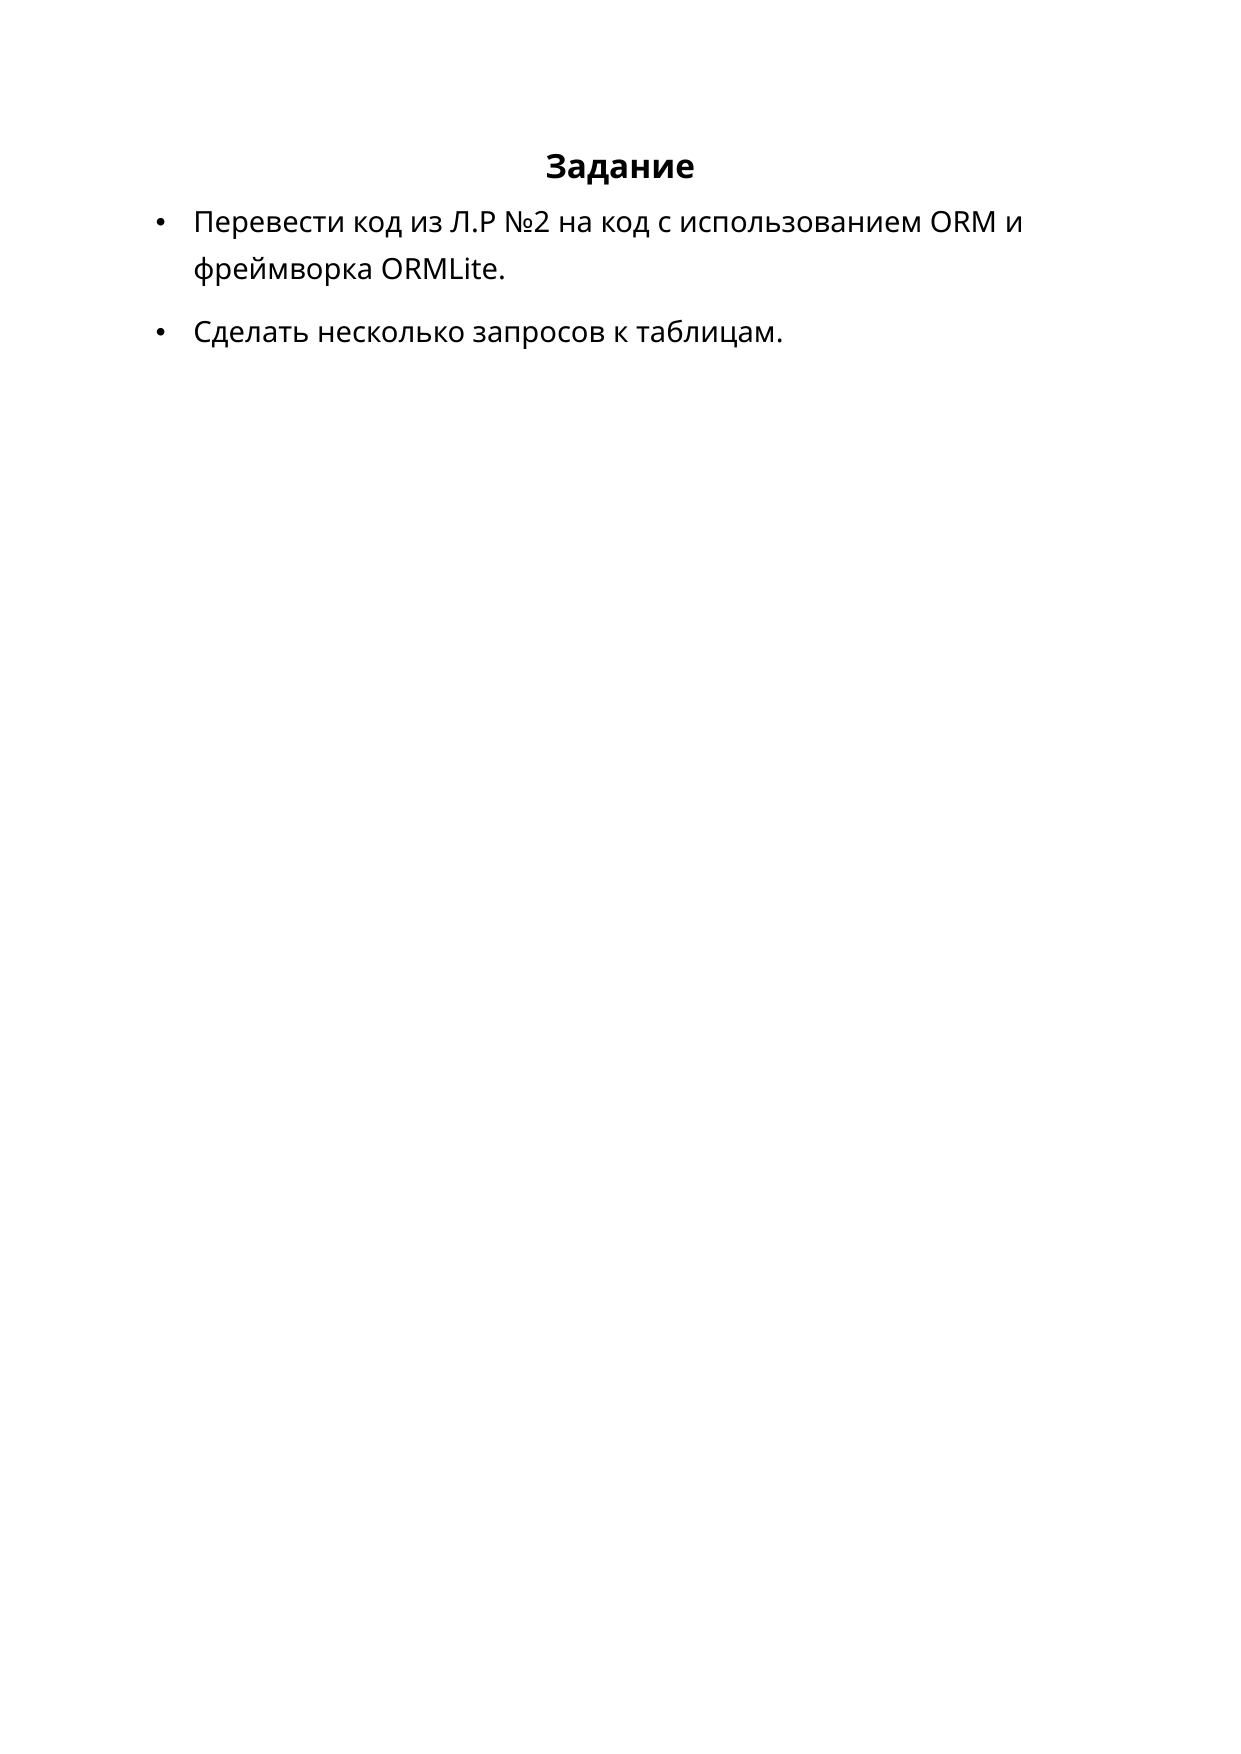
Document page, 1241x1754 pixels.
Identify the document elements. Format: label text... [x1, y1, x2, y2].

list Сделать несколько запросов к таблицам. [156, 311, 1122, 351]
list Перевести код из Л.Р №2 на код с использованием ORM и фреймворка ORMLite. [156, 201, 1122, 288]
subtitle Задание [118, 143, 1122, 188]
